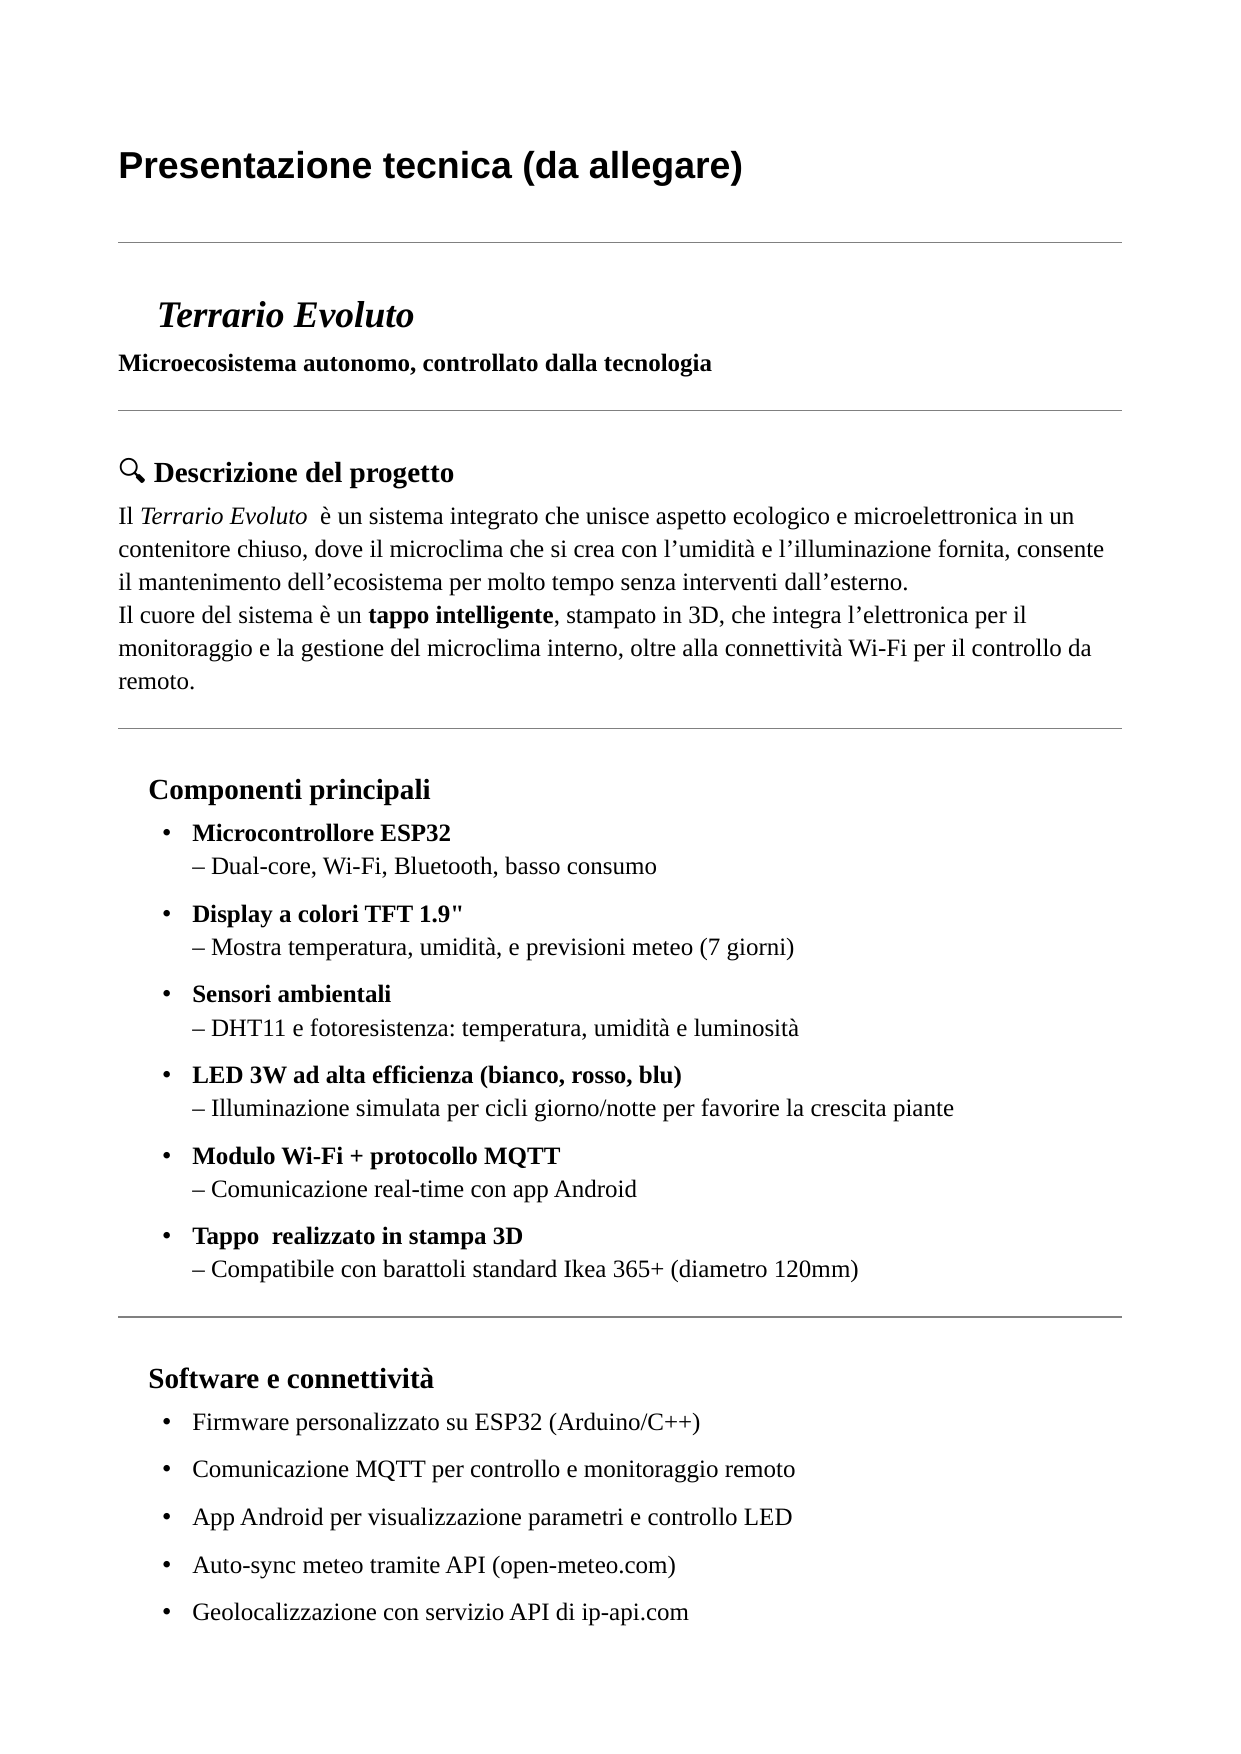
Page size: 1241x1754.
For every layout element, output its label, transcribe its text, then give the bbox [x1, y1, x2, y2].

list Modulo Wi-Fi + protocollo MQTT – Comunicazione real-time con app Android [162, 1141, 1122, 1203]
list Tappo realizzato in stampa 3D – Compatibile con barattoli standard Ikea 365+ (diametro 120mm) [162, 1221, 1122, 1283]
text Il Terrario Evoluto è un sistema integrato che unisce aspetto ecologico e microelettronica in un contenitore chiuso, dove il microclima che si crea con l’umidità e l’illuminazione fornita, consente il mantenimento dell’ecosistema per molto tempo senza interventi dall’esterno. Il cuore del sistema è un tappo intelligente, stampato in 3D, che integra l’elettronica per il monitoraggio e la gestione del microclima interno, oltre alla connettività Wi-Fi per il controllo da remoto. [118, 501, 1122, 694]
list LED 3W ad alta efficienza (bianco, rosso, blu) – Illuminazione simulata per cicli giorno/notte per favorire la crescita piante [162, 1060, 1122, 1122]
subtitle 🧪 Terrario Evoluto [118, 293, 1122, 336]
list Comunicazione MQTT per controllo e monitoraggio remoto [162, 1454, 1122, 1483]
list App Android per visualizzazione parametri e controllo LED [162, 1502, 1122, 1531]
list Display a colori TFT 1.9" – Mostra temperatura, umidità, e previsioni meteo (7 giorni) [162, 899, 1122, 961]
subtitle 🧠 Componenti principali [118, 772, 1122, 806]
list Geolocalizzazione con servizio API di ip-api.com [162, 1597, 1122, 1626]
list Microcontrollore ESP32 – Dual-core, Wi-Fi, Bluetooth, basso consumo [162, 818, 1122, 880]
subtitle 📱 Software e connettività [118, 1361, 1122, 1394]
subtitle Presentazione tecnica (da allegare) [118, 143, 1122, 186]
list Sensori ambientali – DHT11 e fotoresistenza: temperatura, umidità e luminosità [162, 979, 1122, 1041]
text Microecosistema autonomo, controllato dalla tecnologia [118, 348, 1122, 377]
subtitle 🔍 Descrizione del progetto [118, 455, 1122, 488]
list Auto-sync meteo tramite API (open-meteo.com) [162, 1550, 1122, 1578]
list Firmware personalizzato su ESP32 (Arduino/C++) [162, 1407, 1122, 1436]
